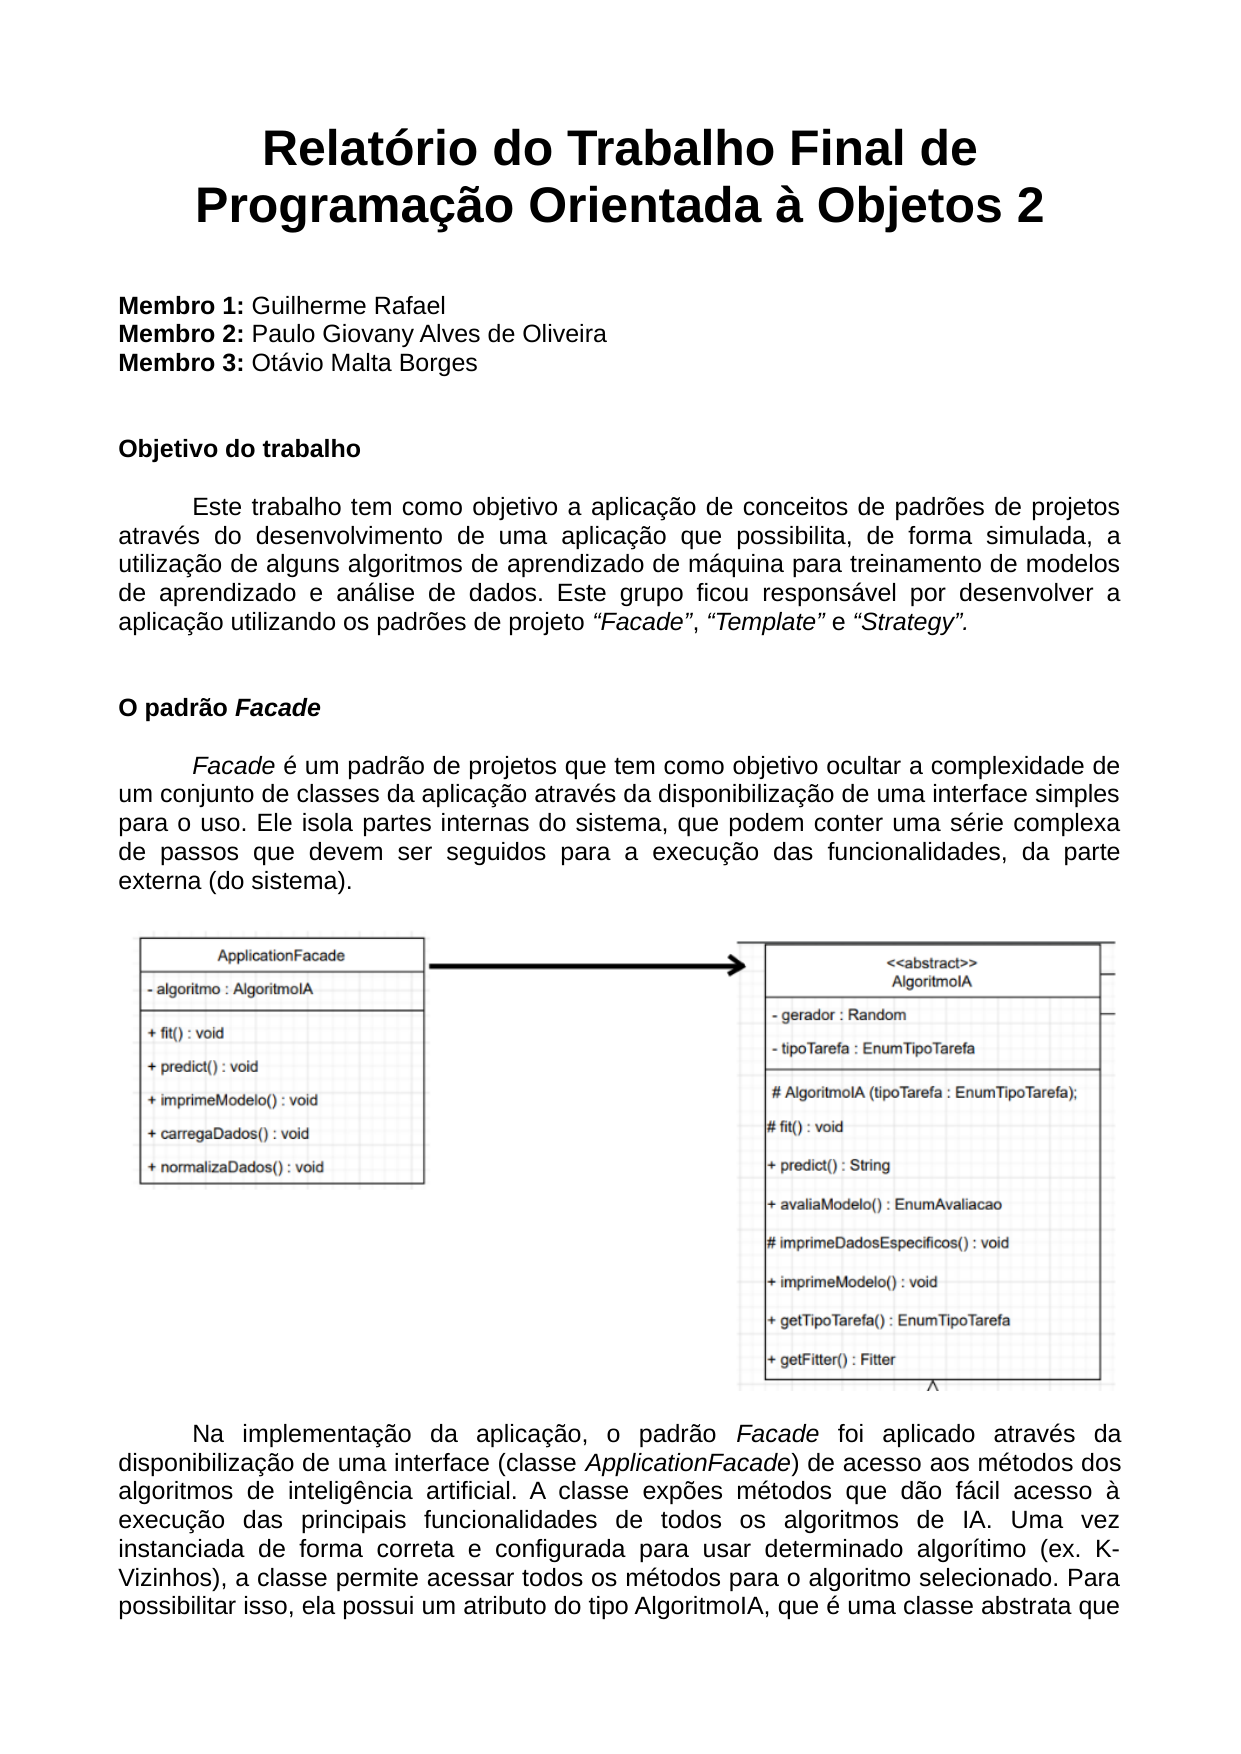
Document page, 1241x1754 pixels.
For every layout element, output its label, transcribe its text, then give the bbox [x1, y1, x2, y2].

text Relatório do Trabalho Final de Programação Orientada à Objetos 2 [118, 118, 1122, 233]
text O padrão Facade [118, 693, 1122, 722]
text Membro 1: Guilherme Rafael [118, 291, 1122, 319]
text Objetivo do trabalho [118, 434, 1122, 463]
text Facade é um padrão de projetos que tem como objetivo ocultar a complexidade de um conjunto de classes da aplicação através da disponibilização de uma interface simples para o uso. Ele isola partes internas do sistema, que podem conter uma série complexa de passos que devem ser seguidos para a execução das funcionalidades, da parte externa (do sistema). [118, 751, 1122, 894]
picture [118, 926, 1123, 1391]
text Membro 2: Paulo Giovany Alves de Oliveira [118, 319, 1122, 348]
text Este trabalho tem como objetivo a aplicação de conceitos de padrões de projetos através do desenvolvimento de uma aplicação que possibilita, de forma simulada, a utilização de alguns algoritmos de aprendizado de máquina para treinamento de modelos de aprendizado e análise de dados. Este grupo ficou responsável por desenvolver a aplicação utilizando os padrões de projeto “Facade”, “Template” e “Strategy”. [118, 492, 1122, 636]
text Na implementação da aplicação, o padrão Facade foi aplicado através da disponibilização de uma interface (classe ApplicationFacade) de acesso aos métodos dos algoritmos de inteligência artificial. A classe expões métodos que dão fácil acesso à execução das principais funcionalidades de todos os algoritmos de IA. Uma vez instanciada de forma correta e configurada para usar determinado algorítimo (ex. K-Vizinhos), a classe permite acessar todos os métodos para o algoritmo selecionado. Para possibilitar isso, ela possui um atributo do tipo AlgoritmoIA, que é uma classe abstrata que [118, 1419, 1122, 1620]
text Membro 3: Otávio Malta Borges [118, 348, 1122, 377]
